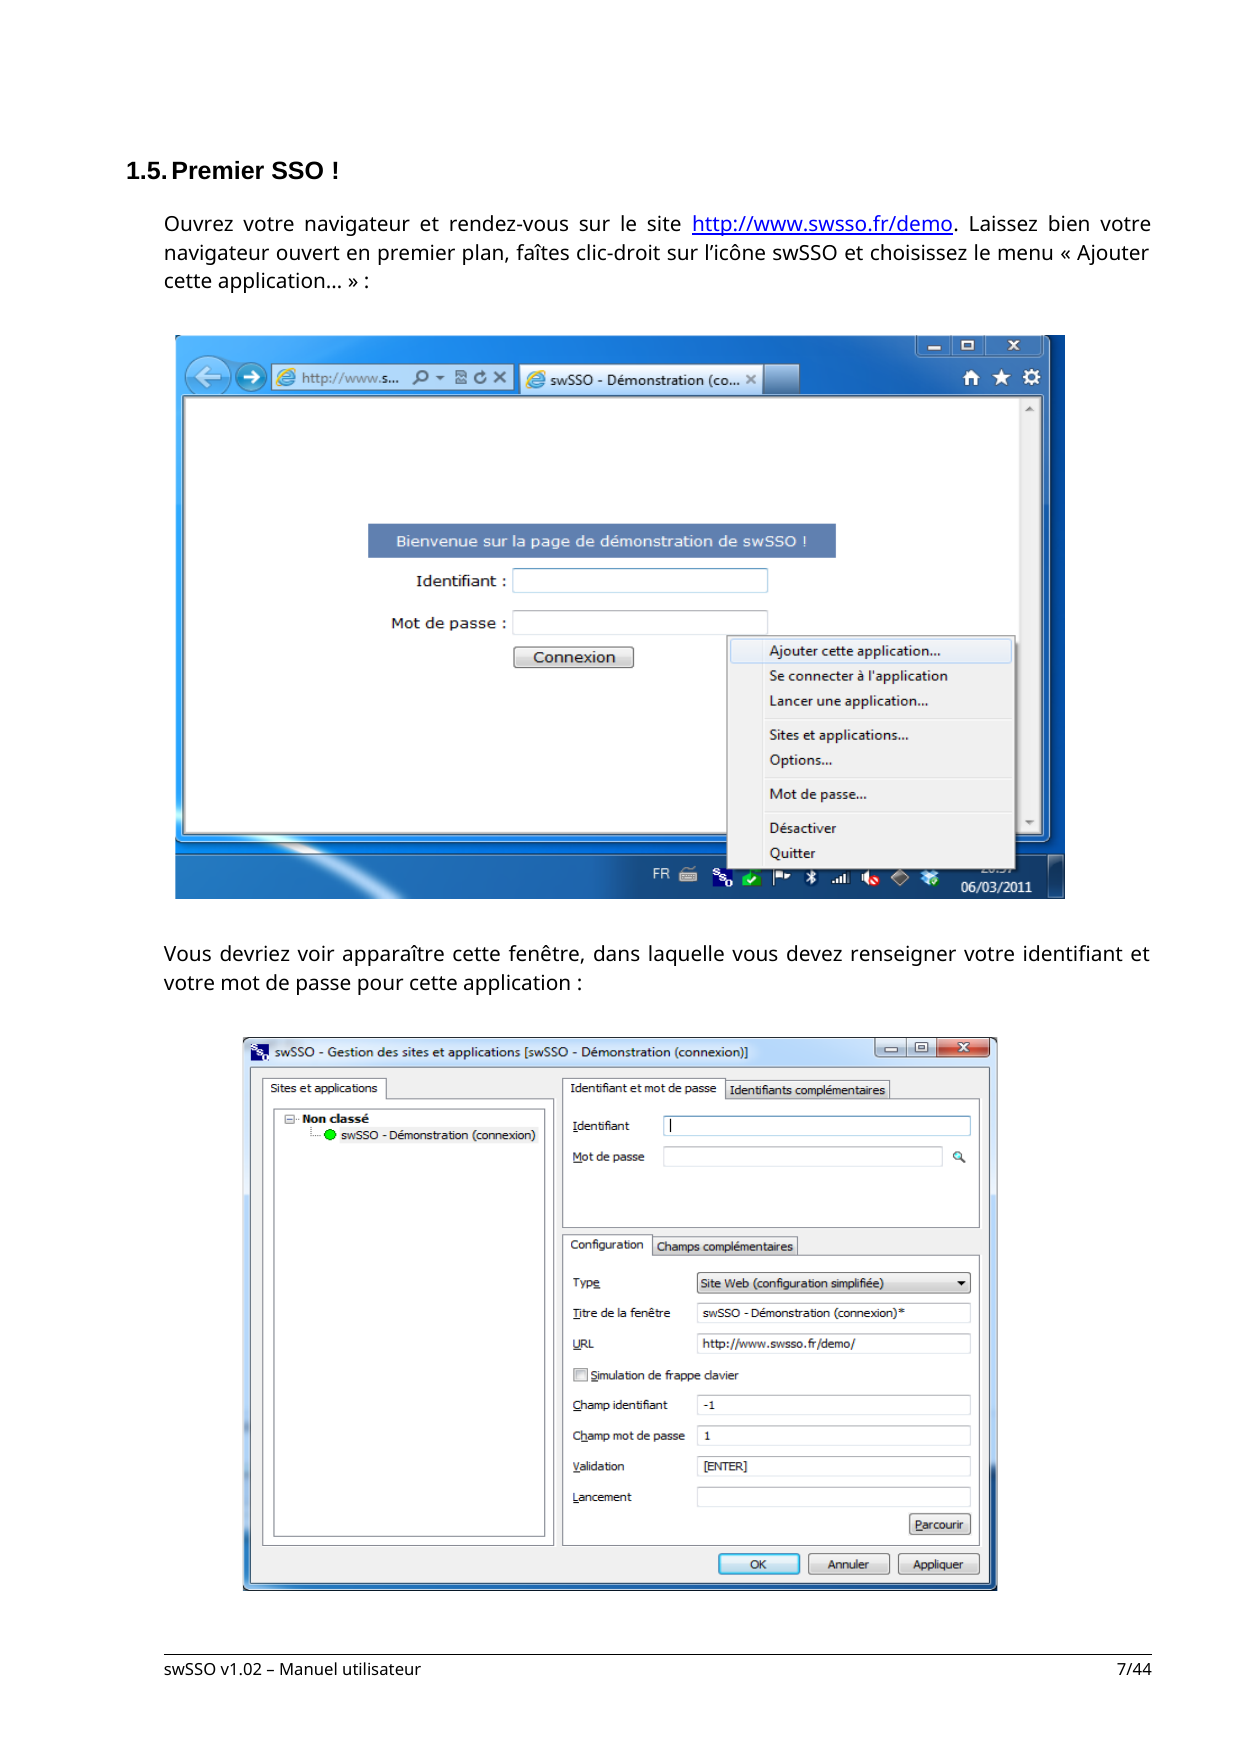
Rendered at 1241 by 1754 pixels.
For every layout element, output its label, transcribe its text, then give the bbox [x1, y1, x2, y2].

picture [175, 335, 1065, 899]
picture [242, 1037, 998, 1591]
subtitle Premier SSO ! [126, 156, 1152, 184]
text Vous devriez voir apparaître cette fenêtre, dans laquelle vous devez renseigner votre identifiant et votre mot de passe pour cette application : [164, 939, 1152, 996]
text Ouvrez votre navigateur et rendez-vous sur le site http://www.swsso.fr/demo. Laissez bien votre navigateur ouvert en premier plan, faîtes clic-droit sur l’icône swSSO et choisissez le menu « Ajouter cette application… » : [164, 209, 1152, 295]
